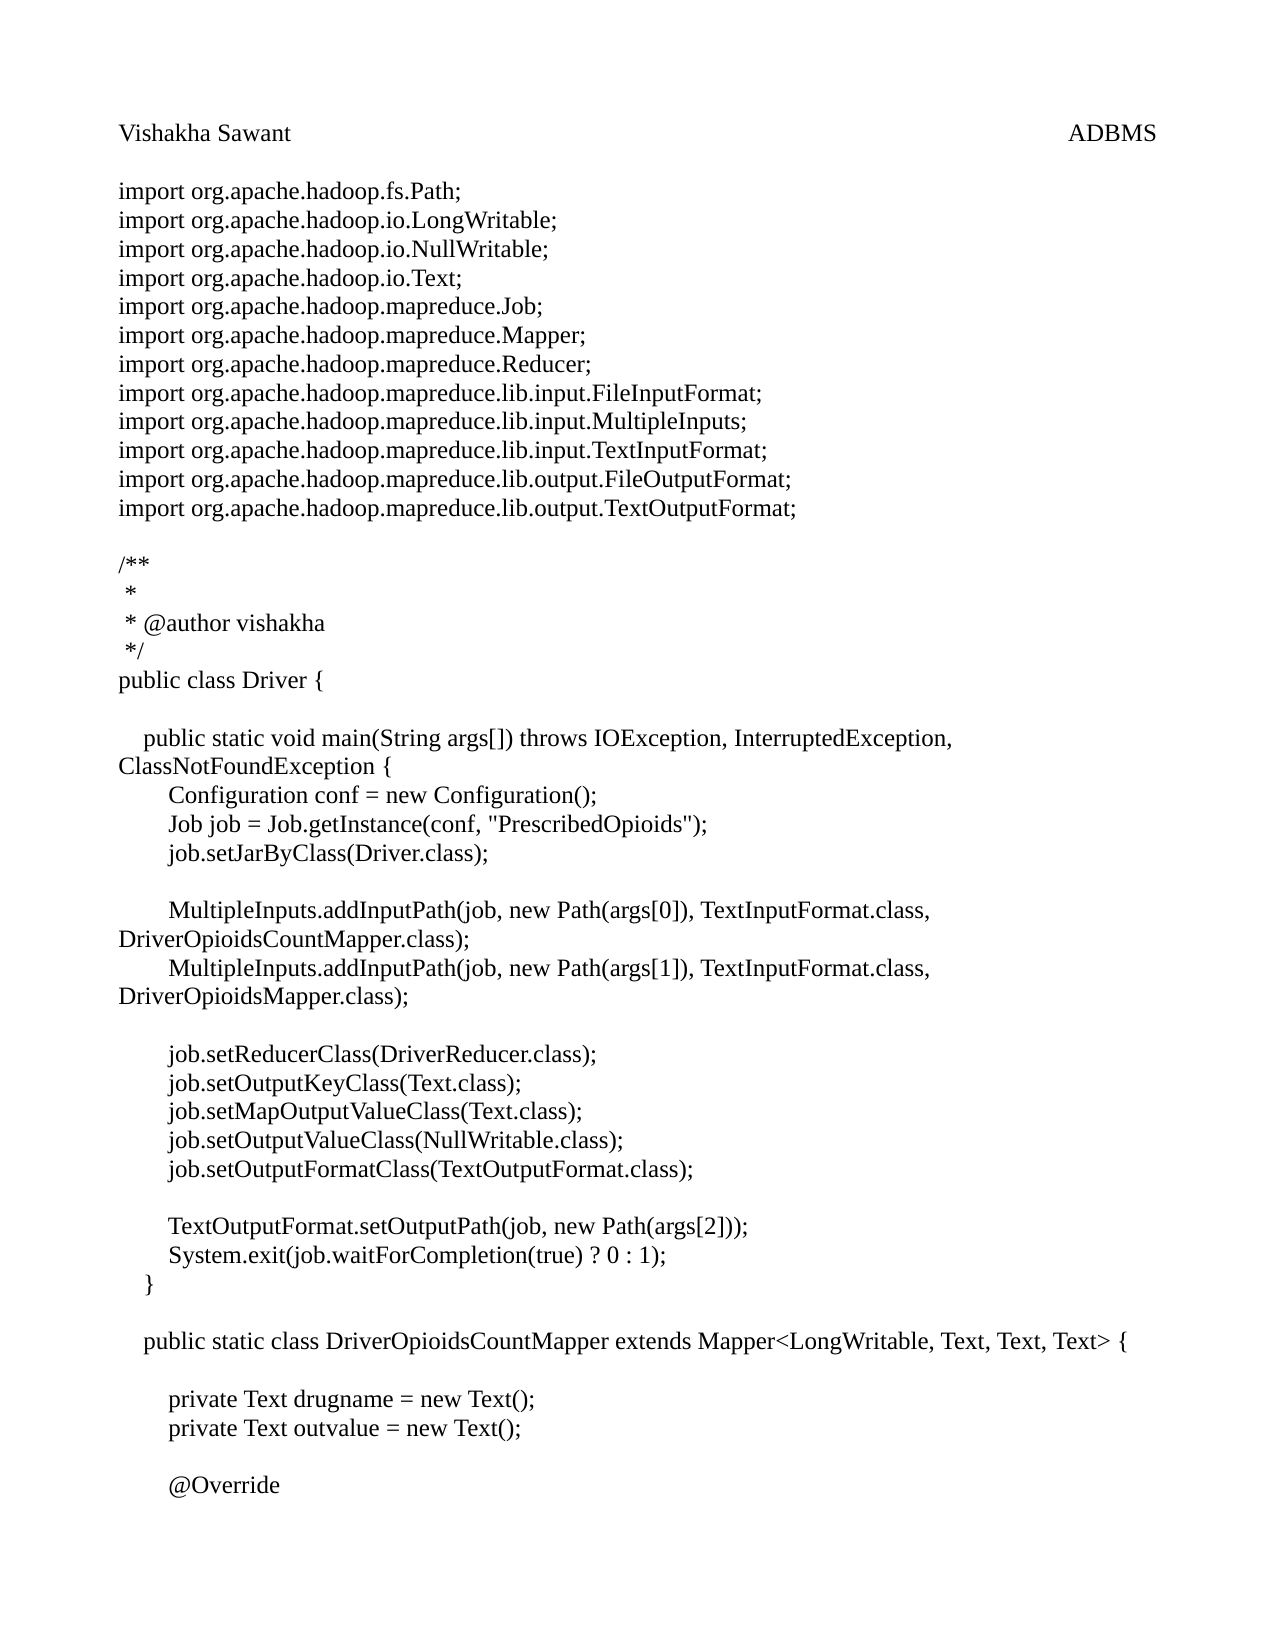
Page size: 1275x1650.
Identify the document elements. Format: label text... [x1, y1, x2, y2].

list job.setReducerClass(DriverReducer.class); [118, 1039, 1157, 1068]
list import org.apache.hadoop.mapreduce.Mapper; [118, 320, 1157, 349]
list job.setOutputKeyClass(Text.class); [118, 1068, 1157, 1096]
list public static void main(String args[]) throws IOException, InterruptedException, ClassNotFoundException { [118, 723, 1157, 780]
list private Text outvalue = new Text(); [118, 1413, 1157, 1441]
list MultipleInputs.addInputPath(job, new Path(args[1]), TextInputFormat.class, DriverOpioidsMapper.class); [118, 953, 1157, 1010]
list public static class DriverOpioidsCountMapper extends Mapper<LongWritable, Text, Text, Text> { [118, 1326, 1157, 1355]
list * [118, 579, 1157, 608]
list public class Driver { [118, 665, 1157, 694]
list import org.apache.hadoop.io.LongWritable; [118, 205, 1157, 234]
list @Override [118, 1470, 1157, 1499]
list job.setMapOutputValueClass(Text.class); [118, 1096, 1157, 1125]
list Job job = Job.getInstance(conf, "PrescribedOpioids"); [118, 809, 1157, 838]
list import org.apache.hadoop.mapreduce.lib.output.FileOutputFormat; [118, 464, 1157, 493]
list TextOutputFormat.setOutputPath(job, new Path(args[2])); [118, 1211, 1157, 1240]
list private Text drugname = new Text(); [118, 1384, 1157, 1413]
list import org.apache.hadoop.mapreduce.lib.input.TextInputFormat; [118, 435, 1157, 464]
list } [118, 1269, 1157, 1298]
list */ [118, 636, 1157, 665]
list /** [118, 550, 1157, 579]
list import org.apache.hadoop.io.Text; [118, 263, 1157, 291]
list job.setOutputValueClass(NullWritable.class); [118, 1125, 1157, 1154]
list import org.apache.hadoop.mapreduce.lib.input.MultipleInputs; [118, 406, 1157, 435]
list job.setOutputFormatClass(TextOutputFormat.class); [118, 1154, 1157, 1183]
list import org.apache.hadoop.mapreduce.lib.output.TextOutputFormat; [118, 493, 1157, 521]
list import org.apache.hadoop.mapreduce.lib.input.FileInputFormat; [118, 378, 1157, 406]
list import org.apache.hadoop.fs.Path; [118, 176, 1157, 205]
list import org.apache.hadoop.io.NullWritable; [118, 234, 1157, 263]
list import org.apache.hadoop.mapreduce.Job; [118, 291, 1157, 320]
list Configuration conf = new Configuration(); [118, 780, 1157, 809]
list * @author vishakha [118, 608, 1157, 636]
list System.exit(job.waitForCompletion(true) ? 0 : 1); [118, 1240, 1157, 1269]
list import org.apache.hadoop.mapreduce.Reducer; [118, 349, 1157, 378]
list MultipleInputs.addInputPath(job, new Path(args[0]), TextInputFormat.class, DriverOpioidsCountMapper.class); [118, 895, 1157, 953]
list job.setJarByClass(Driver.class); [118, 838, 1157, 866]
